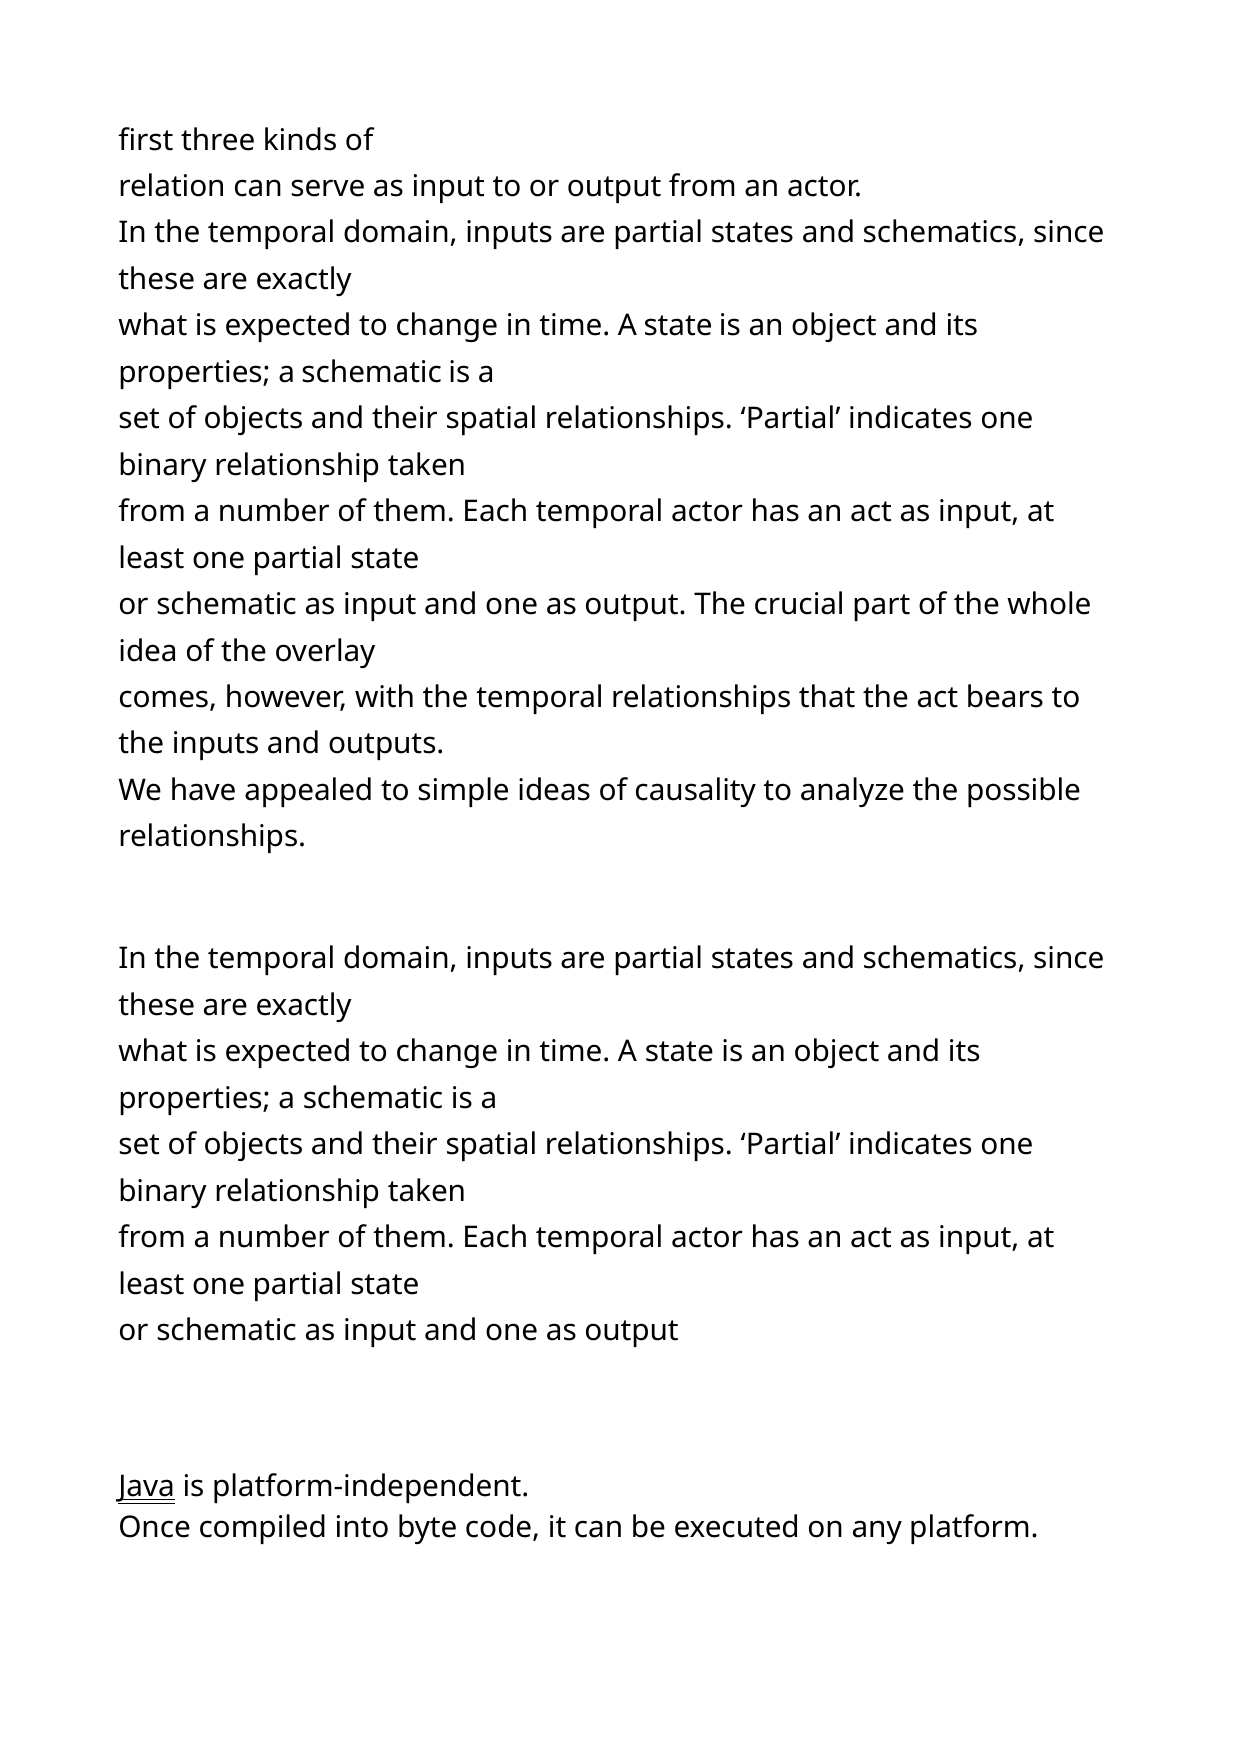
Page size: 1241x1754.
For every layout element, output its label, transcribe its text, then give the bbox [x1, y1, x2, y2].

text Java is platform-independent. Once compiled into byte code, it can be executed on any platform. [118, 1465, 1122, 1546]
text first three kinds of relation can serve as input to or output from an actor. In the temporal domain, inputs are partial states and schematics, since these are exactly what is expected to change in time. A state is an object and its properties; a schematic is a set of objects and their spatial relationships. ‘Partial’ indicates one binary relationship taken from a number of them. Each temporal actor has an act as input, at least one partial state or schematic as input and one as output. The crucial part of the whole idea of the overlay comes, however, with the temporal relationships that the act bears to the inputs and outputs. We have appealed to simple ideas of causality to analyze the possible relationships. [118, 118, 1122, 855]
text In the temporal domain, inputs are partial states and schematics, since these are exactly what is expected to change in time. A state is an object and its properties; a schematic is a set of objects and their spatial relationships. ‘Partial’ indicates one binary relationship taken from a number of them. Each temporal actor has an act as input, at least one partial state or schematic as input and one as output [118, 937, 1122, 1349]
